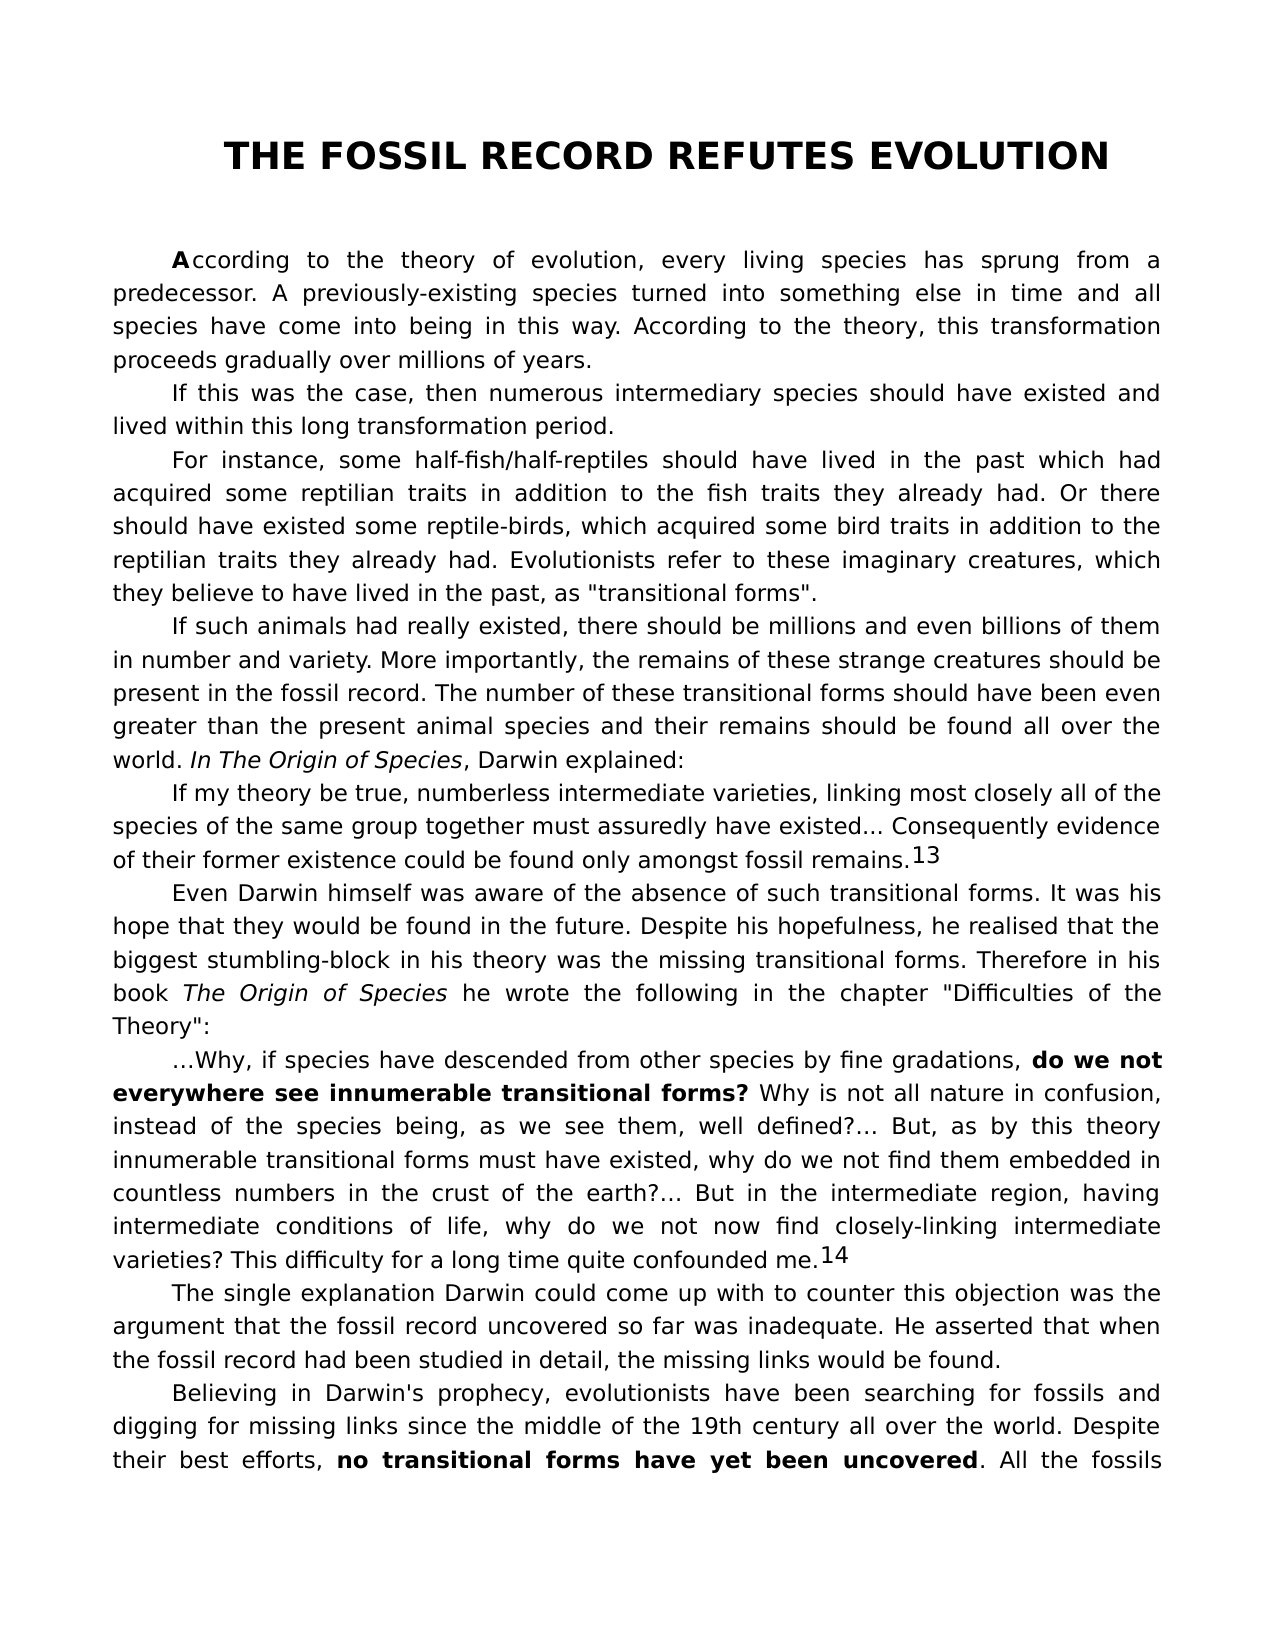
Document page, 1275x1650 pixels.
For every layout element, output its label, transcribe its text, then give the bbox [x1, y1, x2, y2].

text If such animals had really existed, there should be millions and even billions of them in number and variety. More importantly, the remains of these strange creatures should be present in the fossil record. The number of these transitional forms should have been even greater than the present animal species and their remains should be found all over the world. In The Origin of Species, Darwin explained: [112, 608, 1162, 775]
text For instance, some half-fish/half-reptiles should have lived in the past which had acquired some reptilian traits in addition to the fish traits they already had. Or there should have existed some reptile-birds, which acquired some bird traits in addition to the reptilian traits they already had. Evolutionists refer to these imaginary creatures, which they believe to have lived in the past, as "transitional forms". [112, 441, 1162, 608]
text …Why, if species have descended from other species by fine gradations, do we not everywhere see innumerable transitional forms? Why is not all nature in confusion, instead of the species being, as we see them, well defined?… But, as by this theory innumerable transitional forms must have existed, why do we not find them embedded in countless numbers in the crust of the earth?… But in the intermediate region, having intermediate conditions of life, why do we not now find closely-linking intermediate varieties? This difficulty for a long time quite confounded me.14 [112, 1041, 1162, 1275]
text The single explanation Darwin could come up with to counter this objection was the argument that the fossil record uncovered so far was inadequate. He asserted that when the fossil record had been studied in detail, the missing links would be found. [112, 1275, 1162, 1375]
text If my theory be true, numberless intermediate varieties, linking most closely all of the species of the same group together must assuredly have existed... Consequently evidence of their former existence could be found only amongst fossil remains.13 [112, 775, 1162, 875]
text Even Darwin himself was aware of the absence of such transitional forms. It was his hope that they would be found in the future. Despite his hopefulness, he realised that the biggest stumbling-block in his theory was the missing transitional forms. Therefore in his book The Origin of Species he wrote the following in the chapter "Difficulties of the Theory": [112, 875, 1162, 1041]
text According to the theory of evolution, every living species has sprung from a predecessor. A previously-existing species turned into something else in time and all species have come into being in this way. According to the theory, this transformation proceeds gradually over millions of years. [112, 241, 1162, 375]
text THE FOSSIL RECORD REFUTES EVOLUTION [112, 148, 1162, 175]
text If this was the case, then numerous intermediary species should have existed and lived within this long transformation period. [112, 375, 1162, 441]
text Believing in Darwin's prophecy, evolutionists have been searching for fossils and digging for missing links since the middle of the 19th century all over the world. Despite their best efforts, no transitional forms have yet been uncovered. All the fossils [112, 1375, 1162, 1475]
